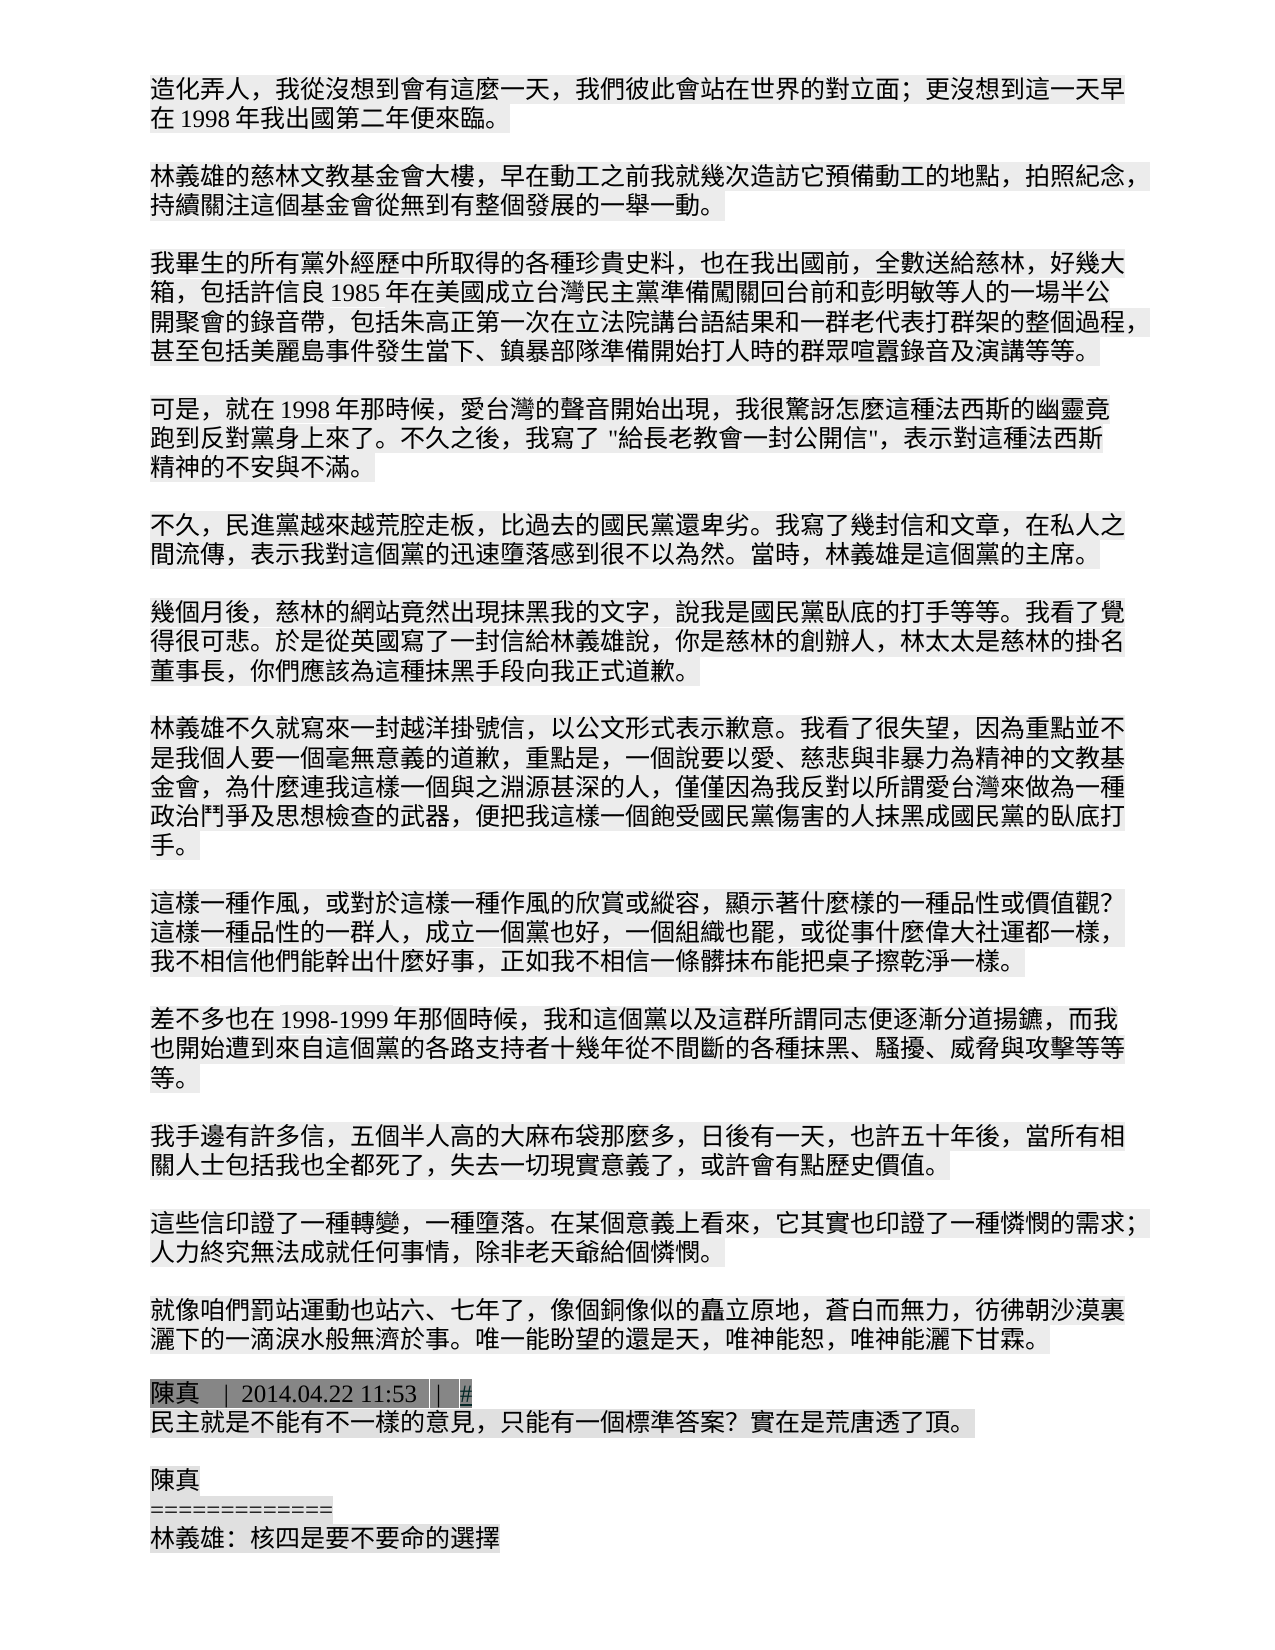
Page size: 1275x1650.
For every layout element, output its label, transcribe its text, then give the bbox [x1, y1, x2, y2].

text 禁食做為一種運動手段，近代主要代表人便是甘地。甘地認為，禁食無非是透過自苦，反省自己的作為，或做為一種有關基本普世價值的提醒、呼籲、紀念或抗爭，例如甘地數度絕食，懺悔自己的不合作運動所產生的傷害，或是要求不同族群教派之間的血腥衝突完全停止等等。 從未聽聞以禁食來強迫社會大眾必須在一種見仁見智的公共政策上順遂一己之意。更不應宣示若目的若不得滿足，便是對手或異己一方 "殺害了我"。 不管有意無意，這聽起來無非就是會挑起一種更大的衝突及仇恨：我若不幸死掉，你們要記住，是 "那些人" 殺害了我。天底下有這樣一種 "非暴力" 嗎？ 1989年，林義雄假釋出獄。那年，我在彰化基督教醫院實習。有一天，我在外科加護病房工作，那天剛好值班，深夜十點突然有人在加護病房外按鈴，來探病者就是林義雄，探望當時一位國民黨立委候選人叫陳湧源，是個婦產科醫師，遭黑道槍擊頭部重傷生命垂危。 林義雄那時非常反對黨外或民進黨參與選舉，一直到九零年代初期仍然維持同樣看法，他認為，參選者全是一些陸樑小丑，無恥政客，選舉不可能改變台灣的政治文化。 他同時也很反對藍綠對立，因此，當國民黨立委遭到槍擊，他便主動跑來病房關心。我看到他來，很驚訝，也很感動。 不久之後，他便去美國、英國和日本遊學，其間曾短暫回國，帶回一本自己寫的小冊子叫 "心的錘煉：淺談非武力抗爭"。我問他小冊子裏頭提到的一位美國哈佛大學教授 Gene Sharp 寫的《The Politics of Non-violent Action》（一共上中下三冊）要去哪裏才買得到？他說台灣應該沒得買。 一兩年後大約1991年有一天，我突然接到他的電話，說他回台灣，有東西要送我。於是我們就見了面。他要送我的東西就是 Gene Sharp這三套書。 我曾一度嚴肅考慮要出國跟隨 Gene Sharp教授門下，研究非暴力抗爭這東西。但我其實不覺得他這幾本書寫得好，我常開玩笑說如果Gene Sharp活在台灣，那他一定能把這書寫得更好，因為台灣惡劣的政治環境肯定能提供他寫作思考上的深度。但不管怎麼樣，林義雄送的這三套書，算是我對非暴力抗爭這東西一個初步認識的淵源。 造化弄人，我從沒想到會有這麼一天，我們彼此會站在世界的對立面；更沒想到這一天早在1998年我出國第二年便來臨。 林義雄的慈林文教基金會大樓，早在動工之前我就幾次造訪它預備動工的地點，拍照紀念，持續關注這個基金會從無到有整個發展的一舉一動。 我畢生的所有黨外經歷中所取得的各種珍貴史料，也在我出國前，全數送給慈林，好幾大箱，包括許信良1985年在美國成立台灣民主黨準備闖關回台前和彭明敏等人的一場半公開聚會的錄音帶，包括朱高正第一次在立法院講台語結果和一群老代表打群架的整個過程，甚至包括美麗島事件發生當下、鎮暴部隊準備開始打人時的群眾喧囂錄音及演講等等。 可是，就在1998年那時候，愛台灣的聲音開始出現，我很驚訝怎麼這種法西斯的幽靈竟跑到反對黨身上來了。不久之後，我寫了 "給長老教會一封公開信"，表示對這種法西斯精神的不安與不滿。 不久，民進黨越來越荒腔走板，比過去的國民黨還卑劣。我寫了幾封信和文章，在私人之間流傳，表示我對這個黨的迅速墮落感到很不以為然。當時，林義雄是這個黨的主席。 幾個月後，慈林的網站竟然出現抹黑我的文字，說我是國民黨臥底的打手等等。我看了覺得很可悲。於是從英國寫了一封信給林義雄說，你是慈林的創辦人，林太太是慈林的掛名董事長，你們應該為這種抹黑手段向我正式道歉。 林義雄不久就寫來一封越洋掛號信，以公文形式表示歉意。我看了很失望，因為重點並不是我個人要一個毫無意義的道歉，重點是，一個說要以愛、慈悲與非暴力為精神的文教基金會，為什麼連我這樣一個與之淵源甚深的人，僅僅因為我反對以所謂愛台灣來做為一種政治鬥爭及思想檢查的武器，便把我這樣一個飽受國民黨傷害的人抹黑成國民黨的臥底打手。 這樣一種作風，或對於這樣一種作風的欣賞或縱容，顯示著什麼樣的一種品性或價值觀？這樣一種品性的一群人，成立一個黨也好，一個組織也罷，或從事什麼偉大社運都一樣，我不相信他們能幹出什麼好事，正如我不相信一條髒抹布能把桌子擦乾淨一樣。 差不多也在1998-1999年那個時候，我和這個黨以及這群所謂同志便逐漸分道揚鑣，而我也開始遭到來自這個黨的各路支持者十幾年從不間斷的各種抹黑、騷擾、威脅與攻擊等等等。 我手邊有許多信，五個半人高的大麻布袋那麼多，日後有一天，也許五十年後，當所有相關人士包括我也全都死了，失去一切現實意義了，或許會有點歷史價值。 這些信印證了一種轉變，一種墮落。在某個意義上看來，它其實也印證了一種憐憫的需求；人力終究無法成就任何事情，除非老天爺給個憐憫。 就像咱們罰站運動也站六、七年了，像個銅像似的矗立原地，蒼白而無力，彷彿朝沙漠裏灑下的一滴淚水般無濟於事。唯一能盼望的還是天，唯神能恕，唯神能灑下甘霖。 [150, 75, 1125, 1354]
text 民主就是不能有不一樣的意見，只能有一個標準答案？實在是荒唐透了頂。 陳真 ============= 林義雄：核四是要不要命的選擇 [150, 1408, 1125, 1553]
text 陳真 | 2014.04.22 11:53 | # [150, 1379, 1125, 1408]
